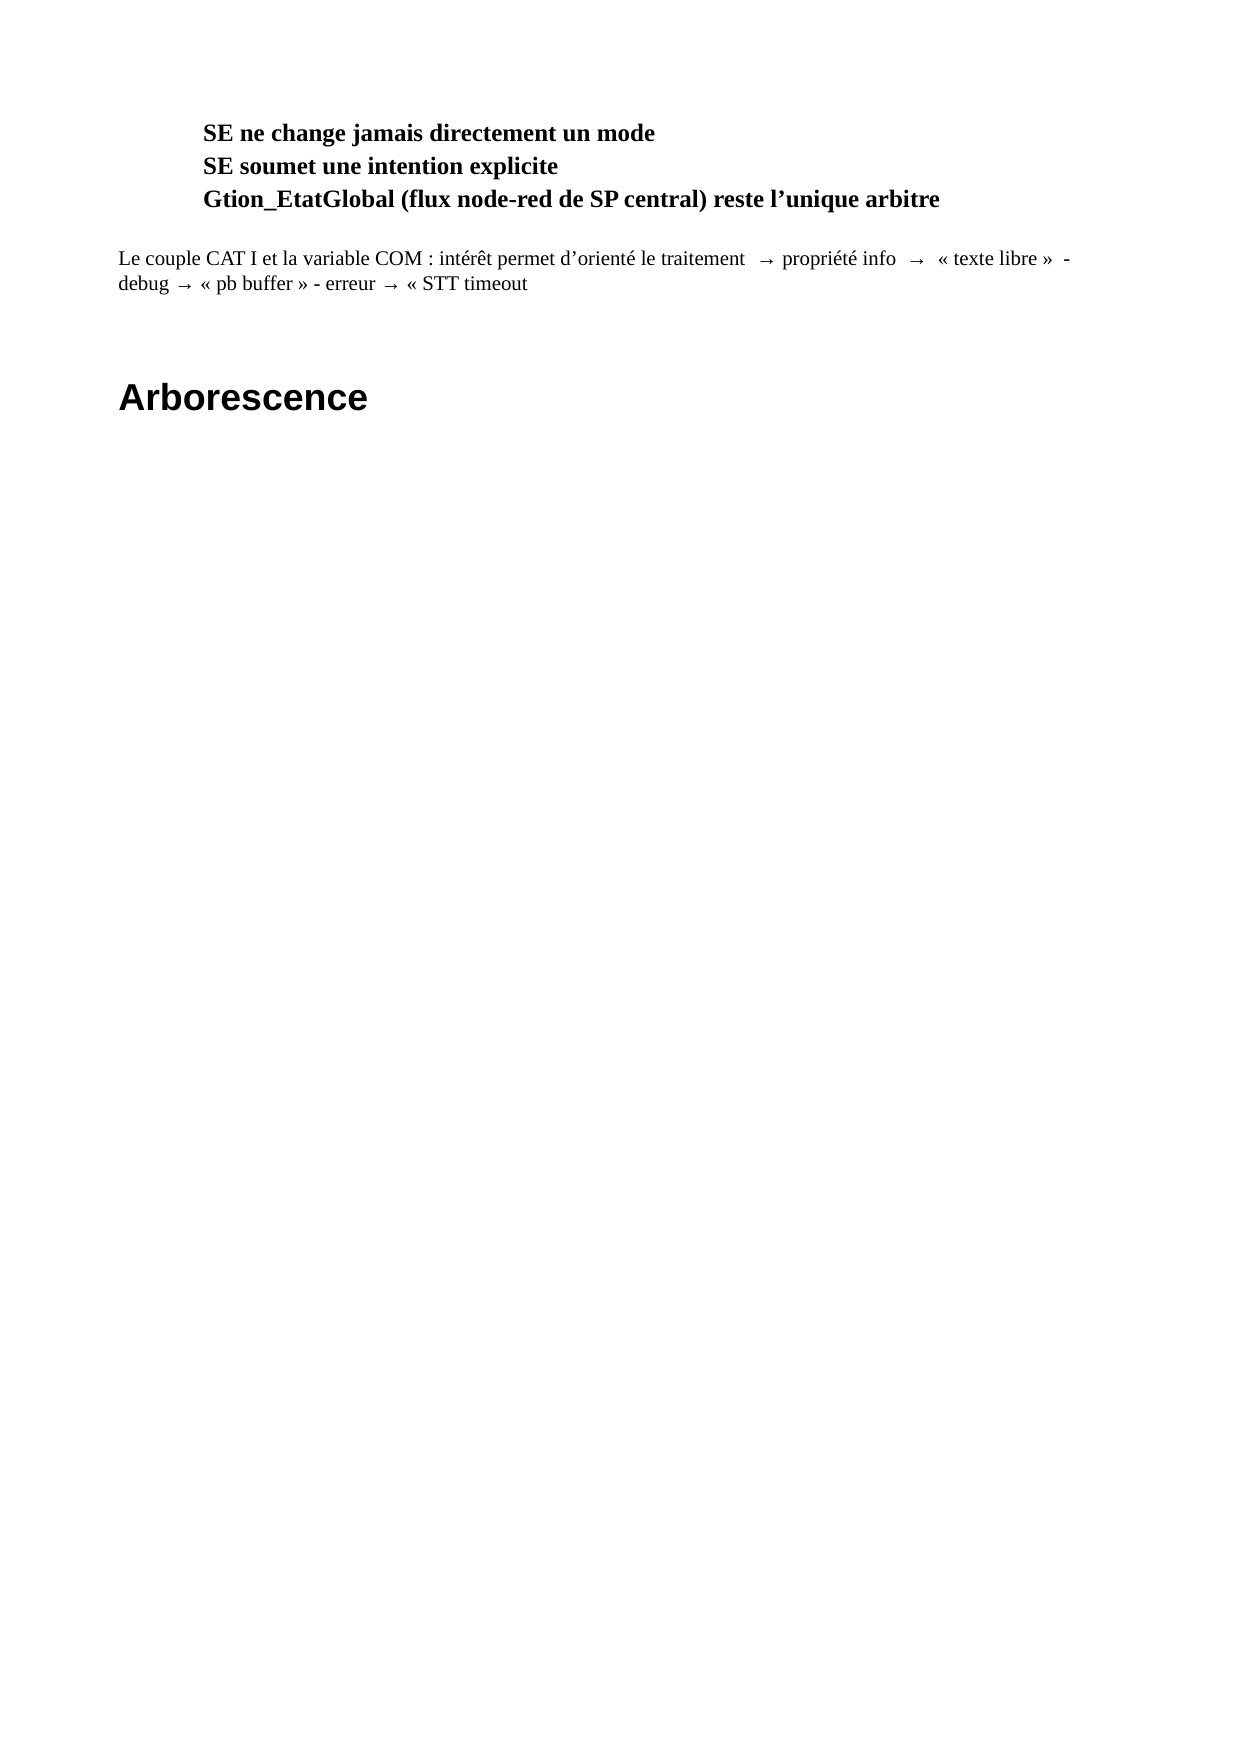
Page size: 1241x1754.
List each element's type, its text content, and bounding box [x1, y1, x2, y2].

subtitle Le couple CAT I et la variable COM : intérêt permet d’orienté le traitement → propriété info → « texte libre » - debug → « pb buffer » - erreur → « STT timeout [118, 246, 1122, 294]
subtitle Arborescence [118, 332, 1122, 418]
text ✅ SE ne change jamais directement un mode ✅ SE soumet une intention explicite ✅ Gtion_EtatGlobal (flux node-red de SP central) reste l’unique arbitre [177, 118, 1063, 213]
